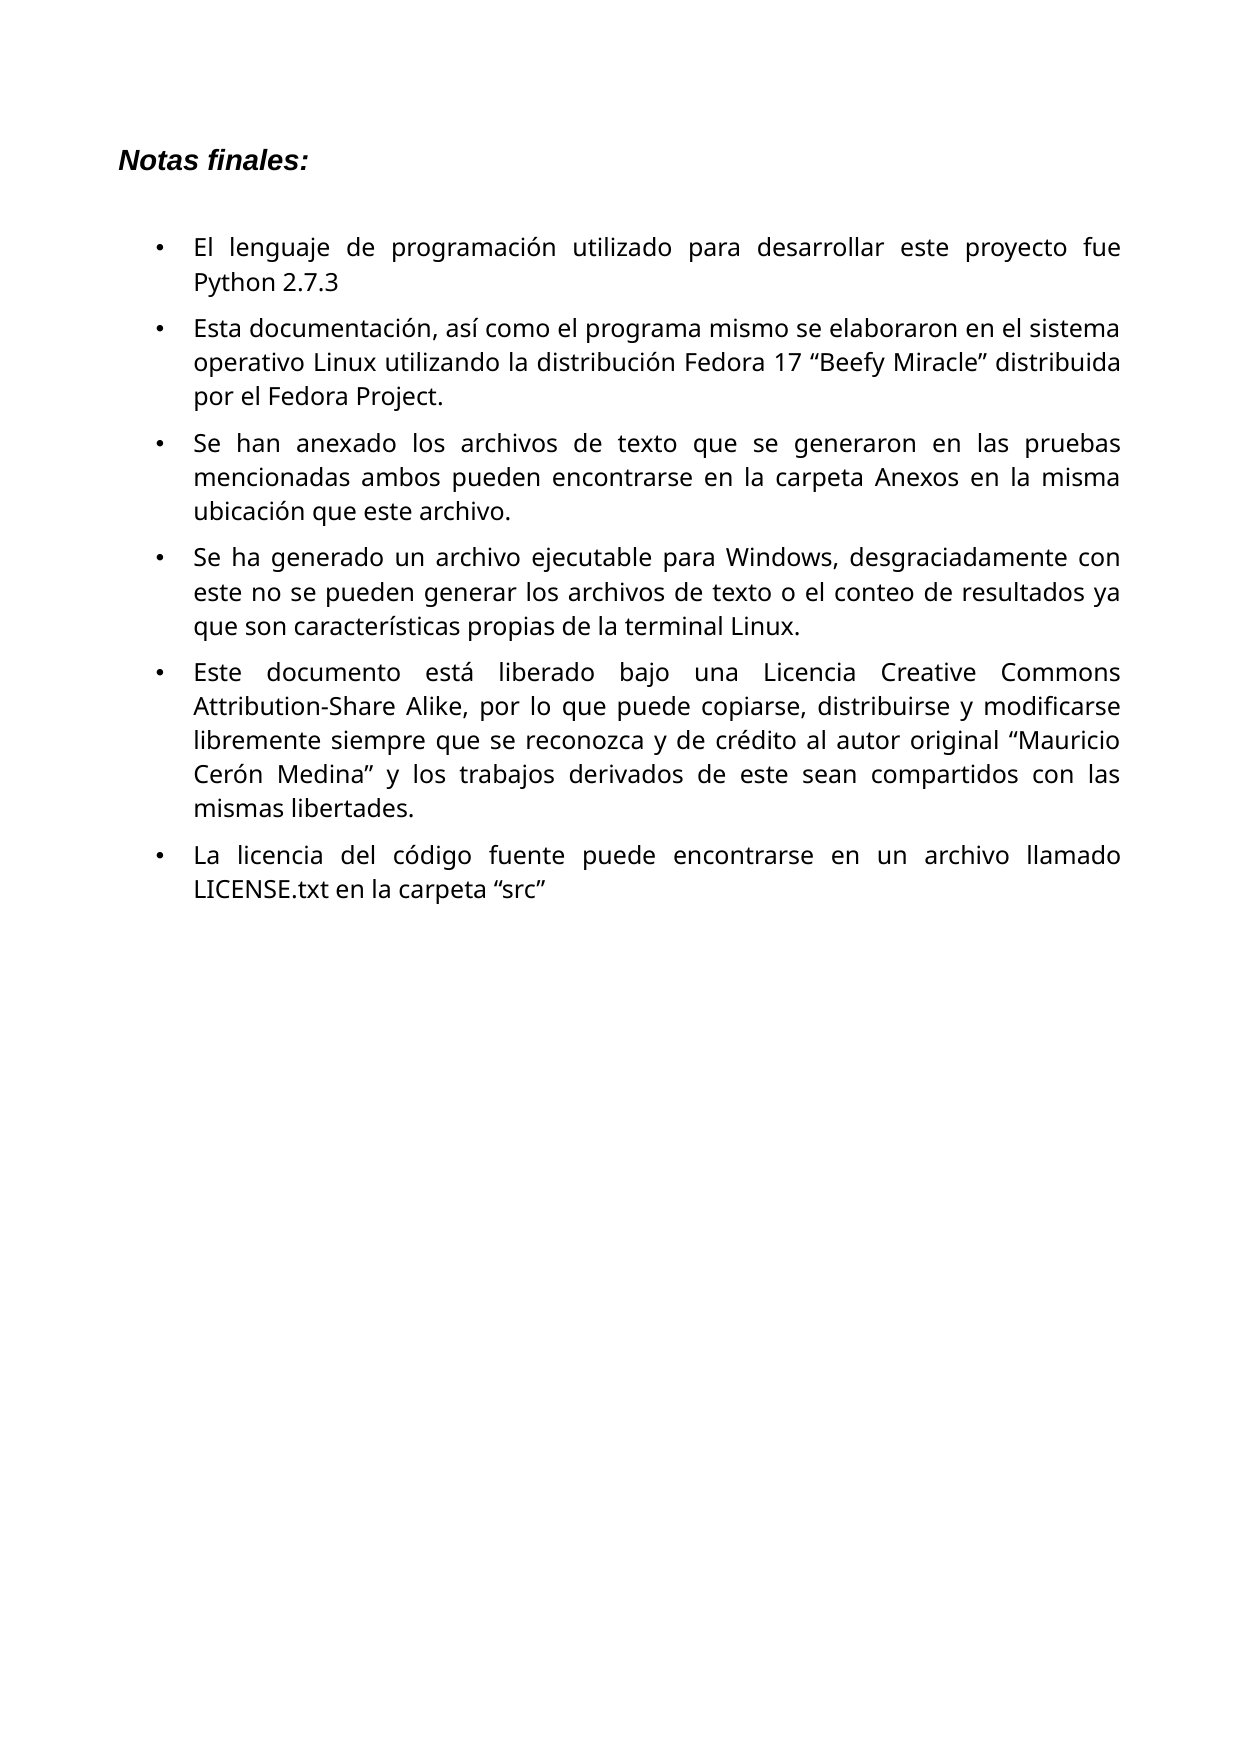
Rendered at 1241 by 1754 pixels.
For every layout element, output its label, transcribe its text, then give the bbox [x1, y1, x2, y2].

list El lenguaje de programación utilizado para desarrollar este proyecto fue Python 2.7.3 [156, 230, 1122, 298]
list La licencia del código fuente puede encontrarse en un archivo llamado LICENSE.txt en la carpeta “src” [156, 838, 1122, 906]
list Se han anexado los archivos de texto que se generaron en las pruebas mencionadas ambos pueden encontrarse en la carpeta Anexos en la misma ubicación que este archivo. [156, 425, 1122, 528]
list Se ha generado un archivo ejecutable para Windows, desgraciadamente con este no se pueden generar los archivos de texto o el conteo de resultados ya que son características propias de la terminal Linux. [156, 540, 1122, 642]
subtitle Notas finales: [118, 143, 1122, 177]
list Este documento está liberado bajo una Licencia Creative Commons Attribution-Share Alike, por lo que puede copiarse, distribuirse y modificarse libremente siempre que se reconozca y de crédito al autor original “Mauricio Cerón Medina” y los trabajos derivados de este sean compartidos con las mismas libertades. [156, 655, 1122, 825]
list Esta documentación, así como el programa mismo se elaboraron en el sistema operativo Linux utilizando la distribución Fedora 17 “Beefy Miracle” distribuida por el Fedora Project. [156, 311, 1122, 413]
